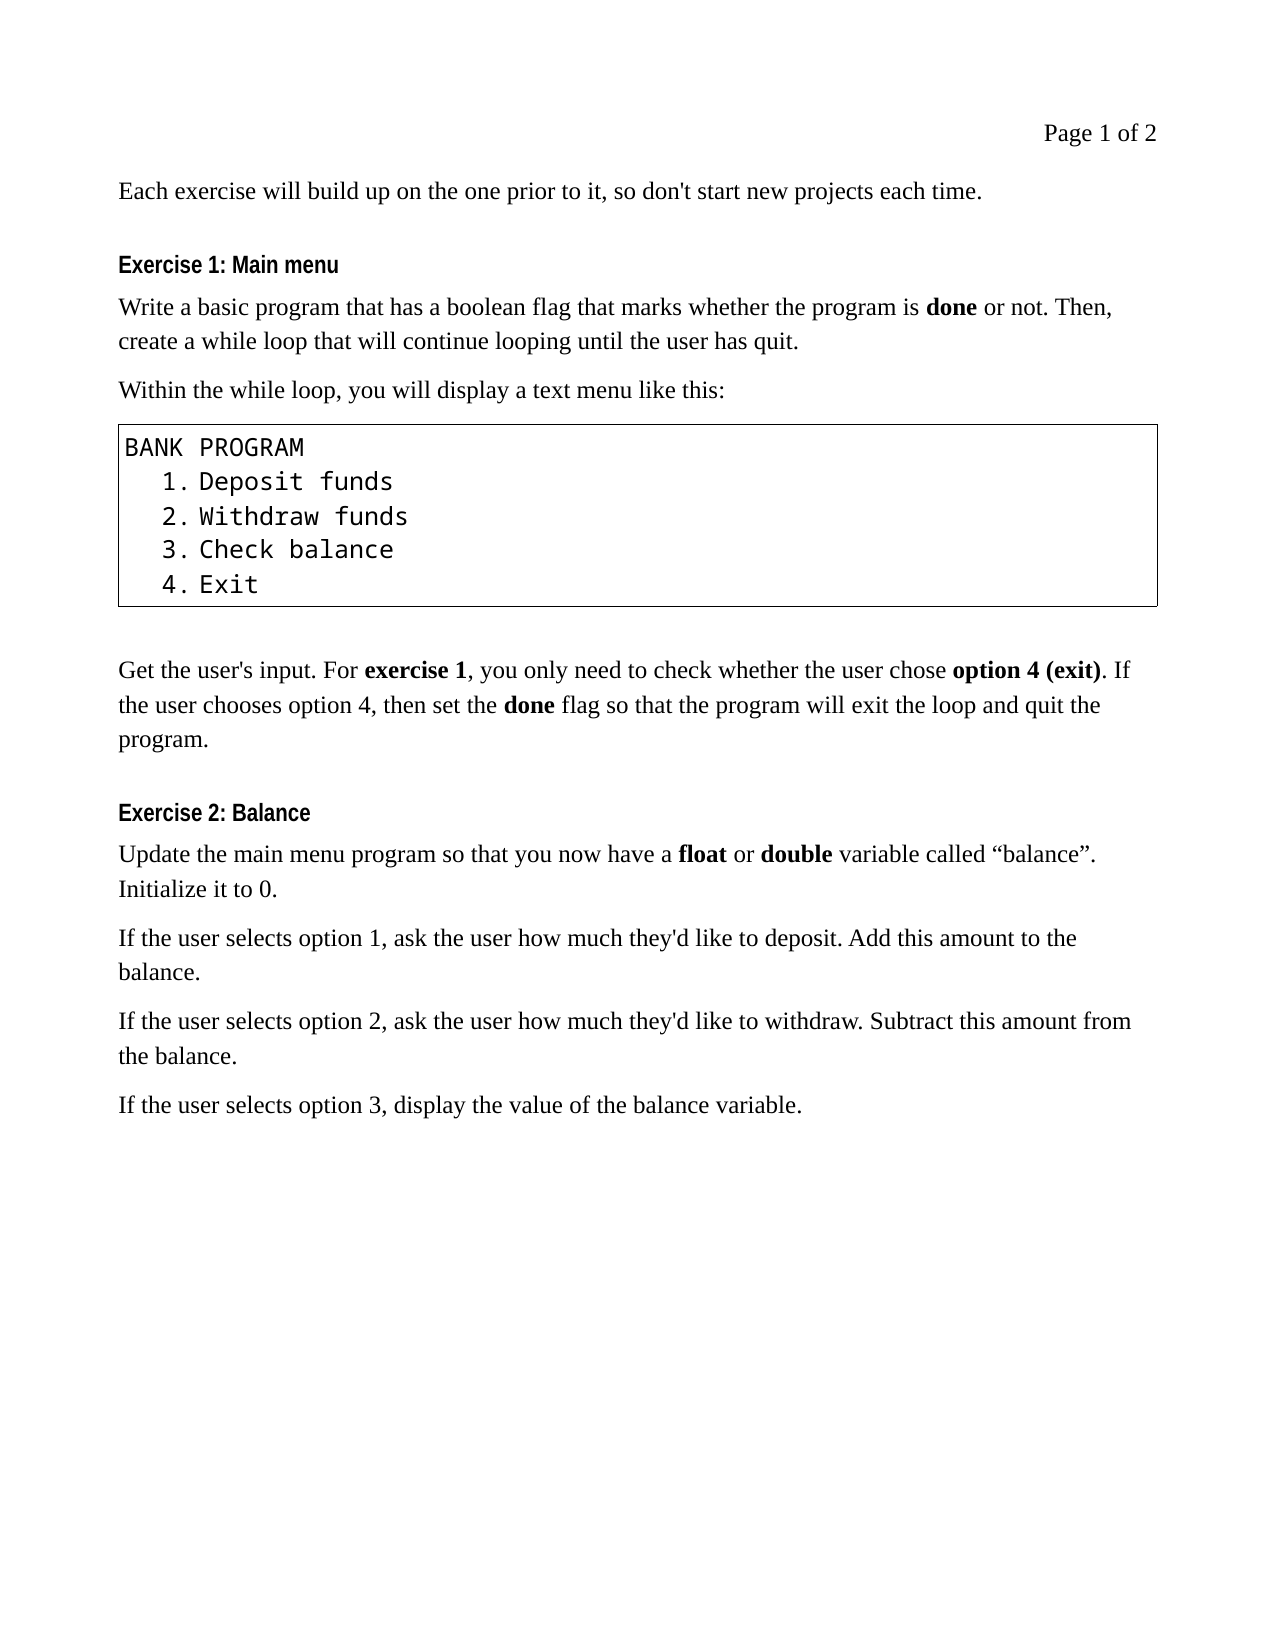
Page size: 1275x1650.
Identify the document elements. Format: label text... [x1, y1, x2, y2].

text Each exercise will build up on the one prior to it, so don't start new projects each time. [118, 176, 1157, 205]
text Within the while loop, you will display a text menu like this: [118, 375, 1157, 404]
subtitle Exercise 1: Main menu [118, 250, 1157, 279]
text If the user selects option 1, ask the user how much they'd like to deposit. Add this amount to the balance. [118, 923, 1157, 986]
text Get the user's input. For exercise 1, you only need to check whether the user chose option 4 (exit). If the user chooses option 4, then set the done flag so that the program will exit the loop and quit the program. [118, 655, 1157, 753]
text Write a basic program that has a boolean flag that marks whether the program is done or not. Then, create a while loop that will continue looping until the user has quit. [118, 292, 1157, 355]
text Update the main menu program so that you now have a float or double variable called “balance”. Initialize it to 0. [118, 839, 1157, 903]
subtitle Exercise 2: Balance [118, 798, 1157, 827]
text If the user selects option 2, ask the user how much they'd like to withdraw. Subtract this amount from the balance. [118, 1006, 1157, 1070]
table_header BANK PROGRAM Deposit funds Withdraw funds Check balance Exit [119, 425, 1157, 606]
text If the user selects option 3, display the value of the balance variable. [118, 1090, 1157, 1119]
